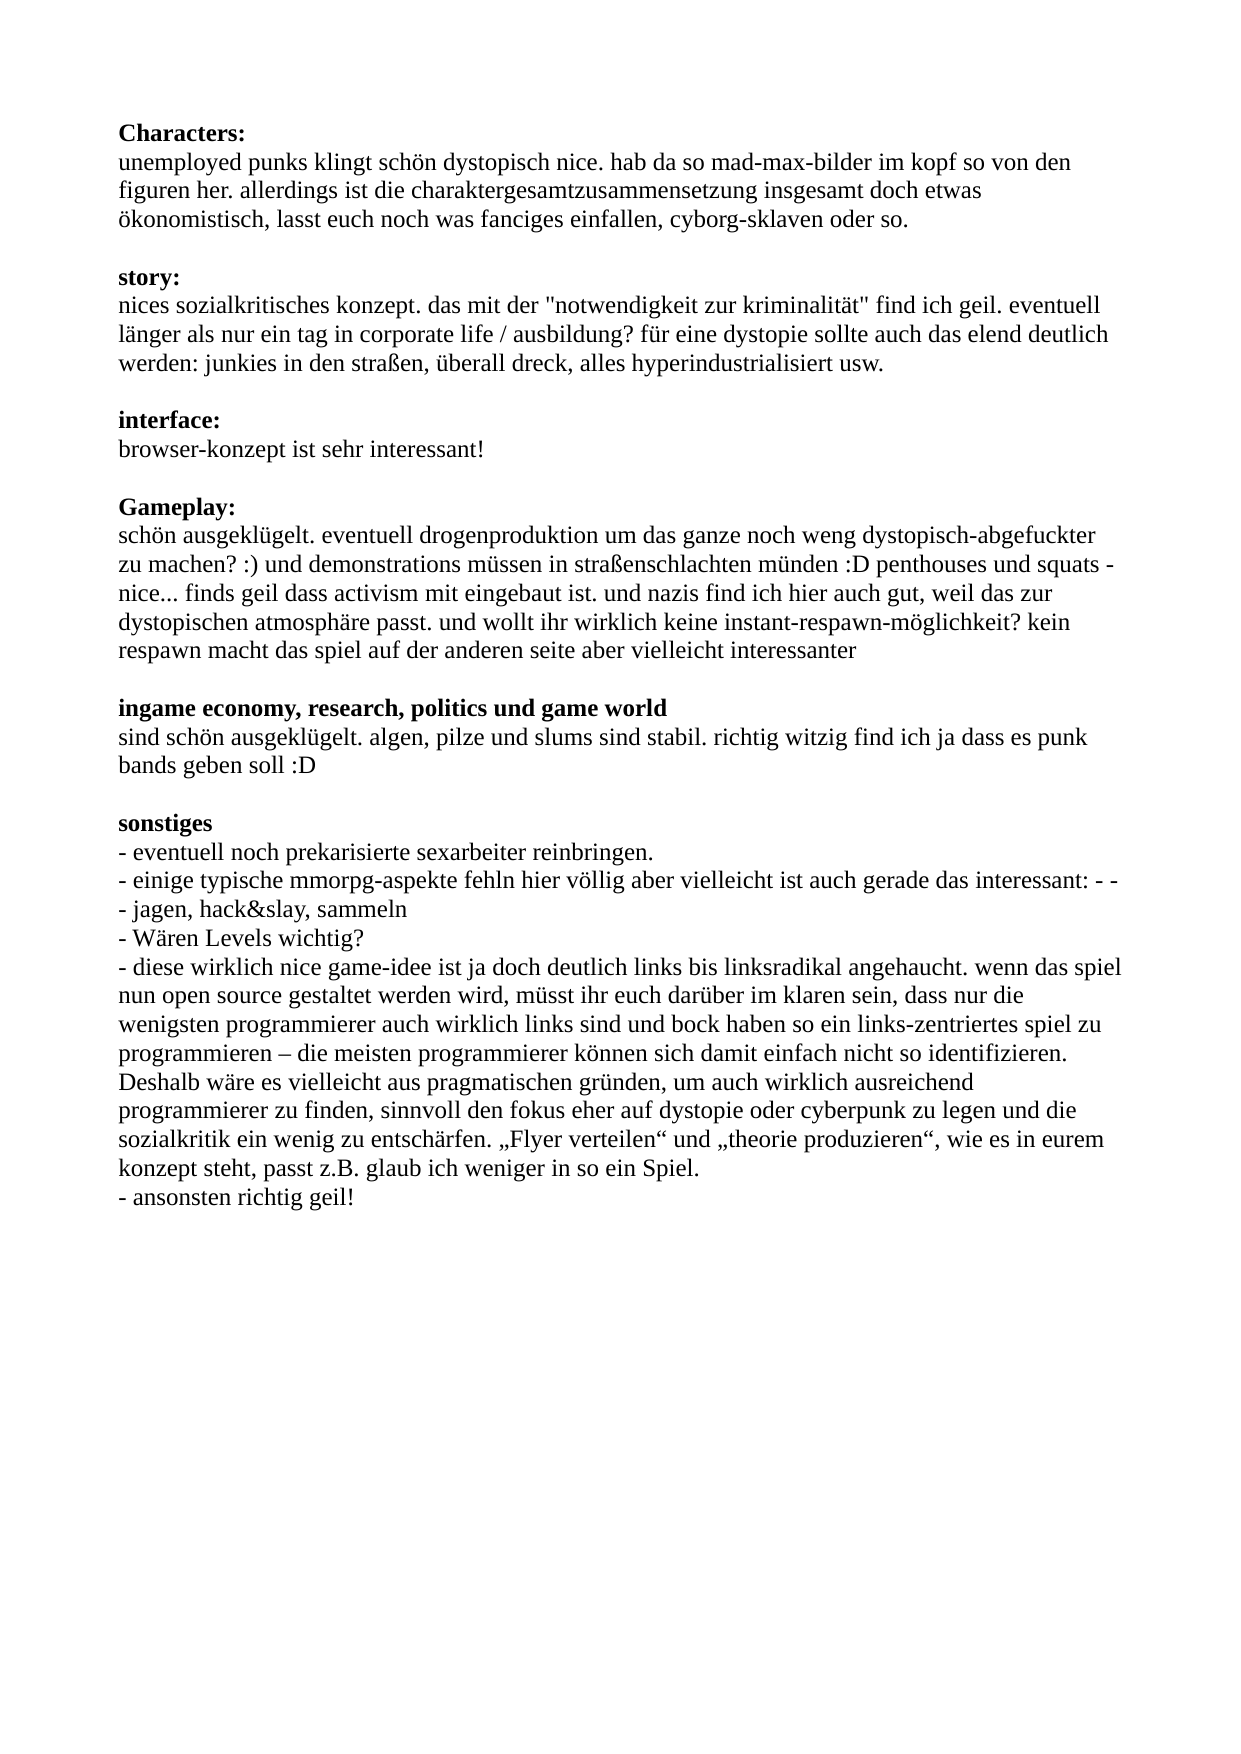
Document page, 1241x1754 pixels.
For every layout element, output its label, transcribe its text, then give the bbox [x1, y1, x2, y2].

text Characters: [118, 118, 1122, 147]
text nices sozialkritisches konzept. das mit der "notwendigkeit zur kriminalität" find ich geil. eventuell länger als nur ein tag in corporate life / ausbildung? für eine dystopie sollte auch das elend deutlich werden: junkies in den straßen, überall dreck, alles hyperindustrialisiert usw. [118, 291, 1122, 377]
text schön ausgeklügelt. eventuell drogenproduktion um das ganze noch weng dystopisch-abgefuckter zu machen? :) und demonstrations müssen in straßenschlachten münden :D penthouses und squats - nice... finds geil dass activism mit eingebaut ist. und nazis find ich hier auch gut, weil das zur dystopischen atmosphäre passt. und wollt ihr wirklich keine instant-respawn-möglichkeit? kein respawn macht das spiel auf der anderen seite aber vielleicht interessanter [118, 521, 1122, 664]
text sind schön ausgeklügelt. algen, pilze und slums sind stabil. richtig witzig find ich ja dass es punk bands geben soll :D [118, 722, 1122, 779]
text - Wären Levels wichtig? [118, 923, 1122, 952]
text - eventuell noch prekarisierte sexarbeiter reinbringen. [118, 837, 1122, 866]
text sonstiges [118, 808, 1122, 837]
text story: [118, 262, 1122, 291]
text Gameplay: [118, 492, 1122, 521]
text unemployed punks klingt schön dystopisch nice. hab da so mad-max-bilder im kopf so von den figuren her. allerdings ist die charaktergesamtzusammensetzung insgesamt doch etwas ökonomistisch, lasst euch noch was fanciges einfallen, cyborg-sklaven oder so. [118, 147, 1122, 233]
text - einige typische mmorpg-aspekte fehln hier völlig aber vielleicht ist auch gerade das interessant: - - - jagen, hack&slay, sammeln [118, 866, 1122, 923]
text interface: [118, 406, 1122, 434]
text ingame economy, research, politics und game world [118, 693, 1122, 722]
text - ansonsten richtig geil! [118, 1182, 1122, 1211]
text - diese wirklich nice game-idee ist ja doch deutlich links bis linksradikal angehaucht. wenn das spiel nun open source gestaltet werden wird, müsst ihr euch darüber im klaren sein, dass nur die wenigsten programmierer auch wirklich links sind und bock haben so ein links-zentriertes spiel zu programmieren – die meisten programmierer können sich damit einfach nicht so identifizieren. Deshalb wäre es vielleicht aus pragmatischen gründen, um auch wirklich ausreichend programmierer zu finden, sinnvoll den fokus eher auf dystopie oder cyberpunk zu legen und die sozialkritik ein wenig zu entschärfen. „Flyer verteilen“ und „theorie produzieren“, wie es in eurem konzept steht, passt z.B. glaub ich weniger in so ein Spiel. [118, 952, 1122, 1182]
text browser-konzept ist sehr interessant! [118, 434, 1122, 463]
